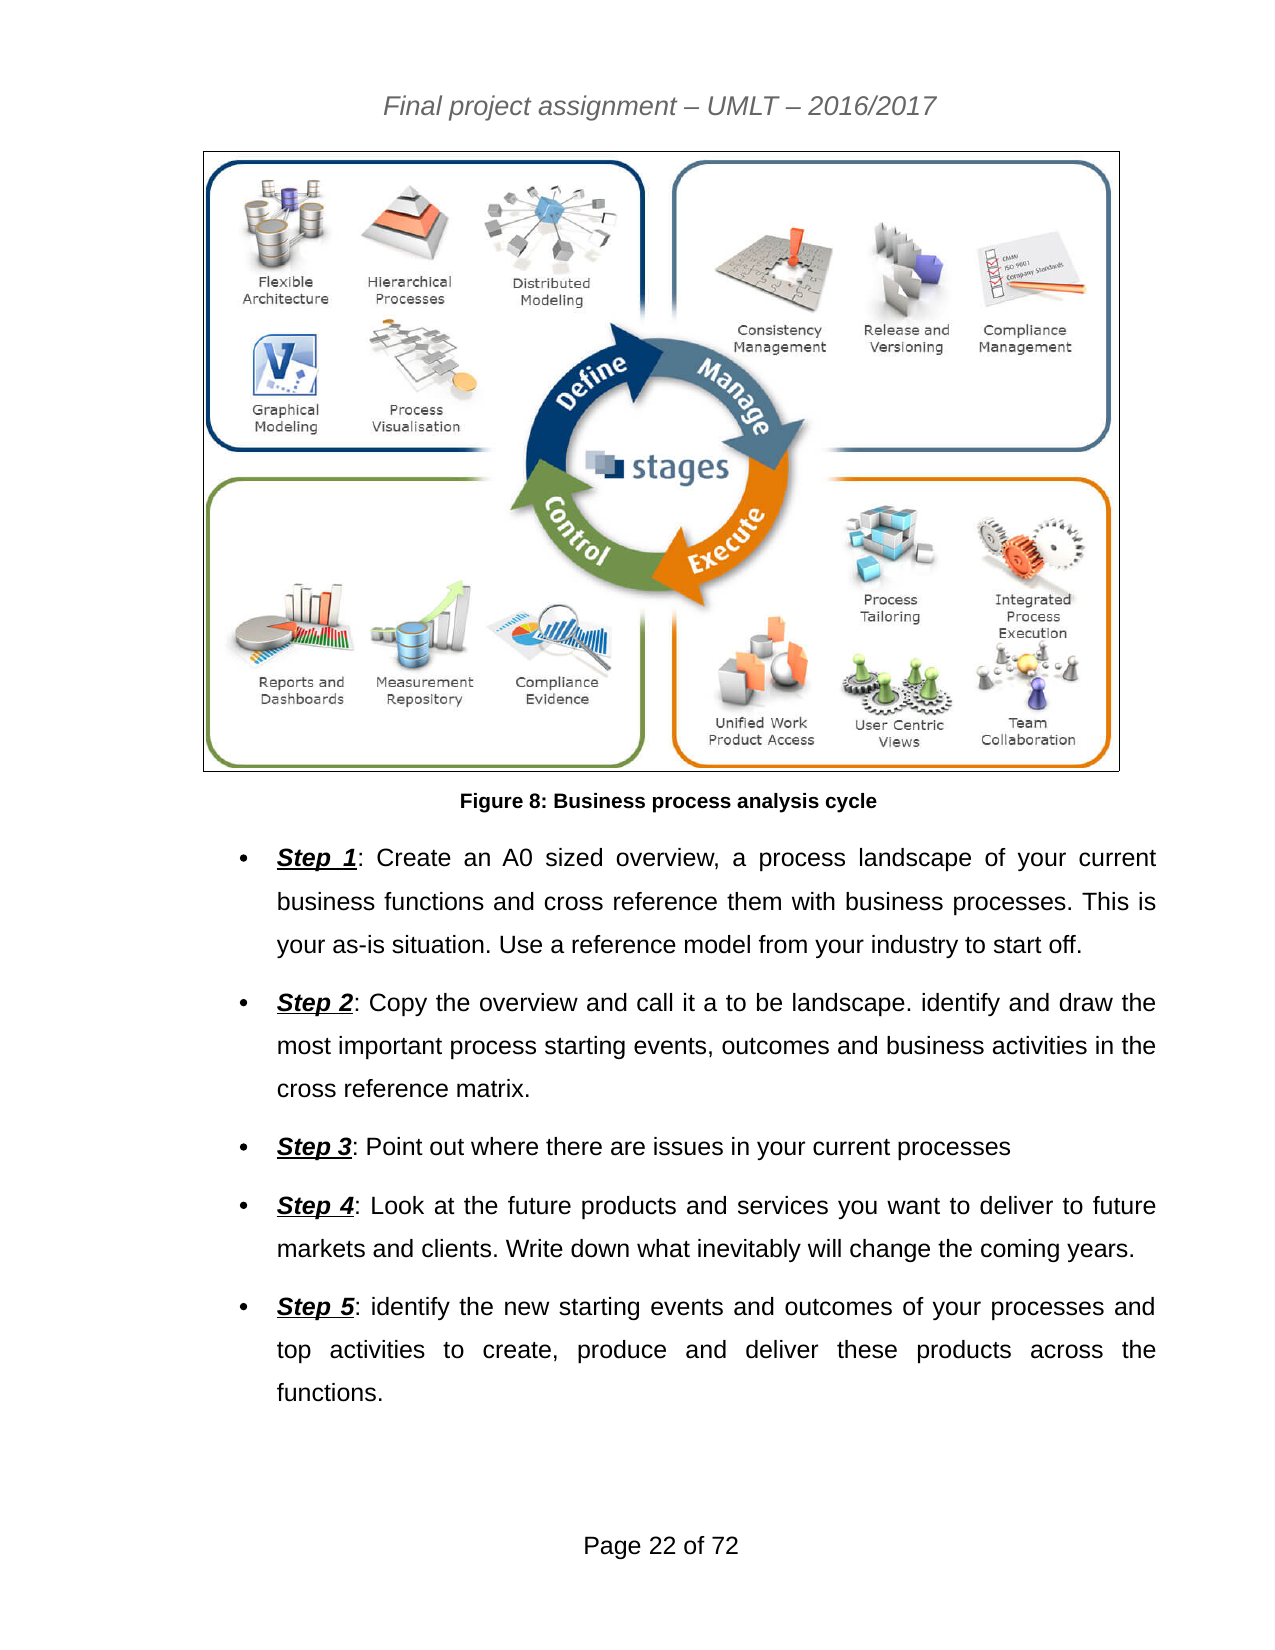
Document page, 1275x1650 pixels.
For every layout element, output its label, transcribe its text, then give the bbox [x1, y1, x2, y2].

list Step 1: Create an A0 sized overview, a process landscape of your current business functions and cross reference them with business processes. This is your as-is situation. Use a reference model from your industry to start off. [239, 843, 1158, 958]
picture [205, 154, 1117, 768]
list Step 5: identify the new starting events and outcomes of your processes and top activities to create, produce and deliver these products across the functions. [239, 1292, 1158, 1407]
list Step 4: Look at the future products and services you want to deliver to future markets and clients. Write down what inevitably will change the coming years. [239, 1191, 1158, 1263]
list Step 2: Copy the overview and call it a to be landscape. identify and draw the most important process starting events, outcomes and business activities in the cross reference matrix. [239, 988, 1158, 1103]
list Step 3: Point out where there are issues in your current processes [239, 1132, 1158, 1161]
text Figure 8: Business process analysis cycle [164, 151, 1158, 814]
